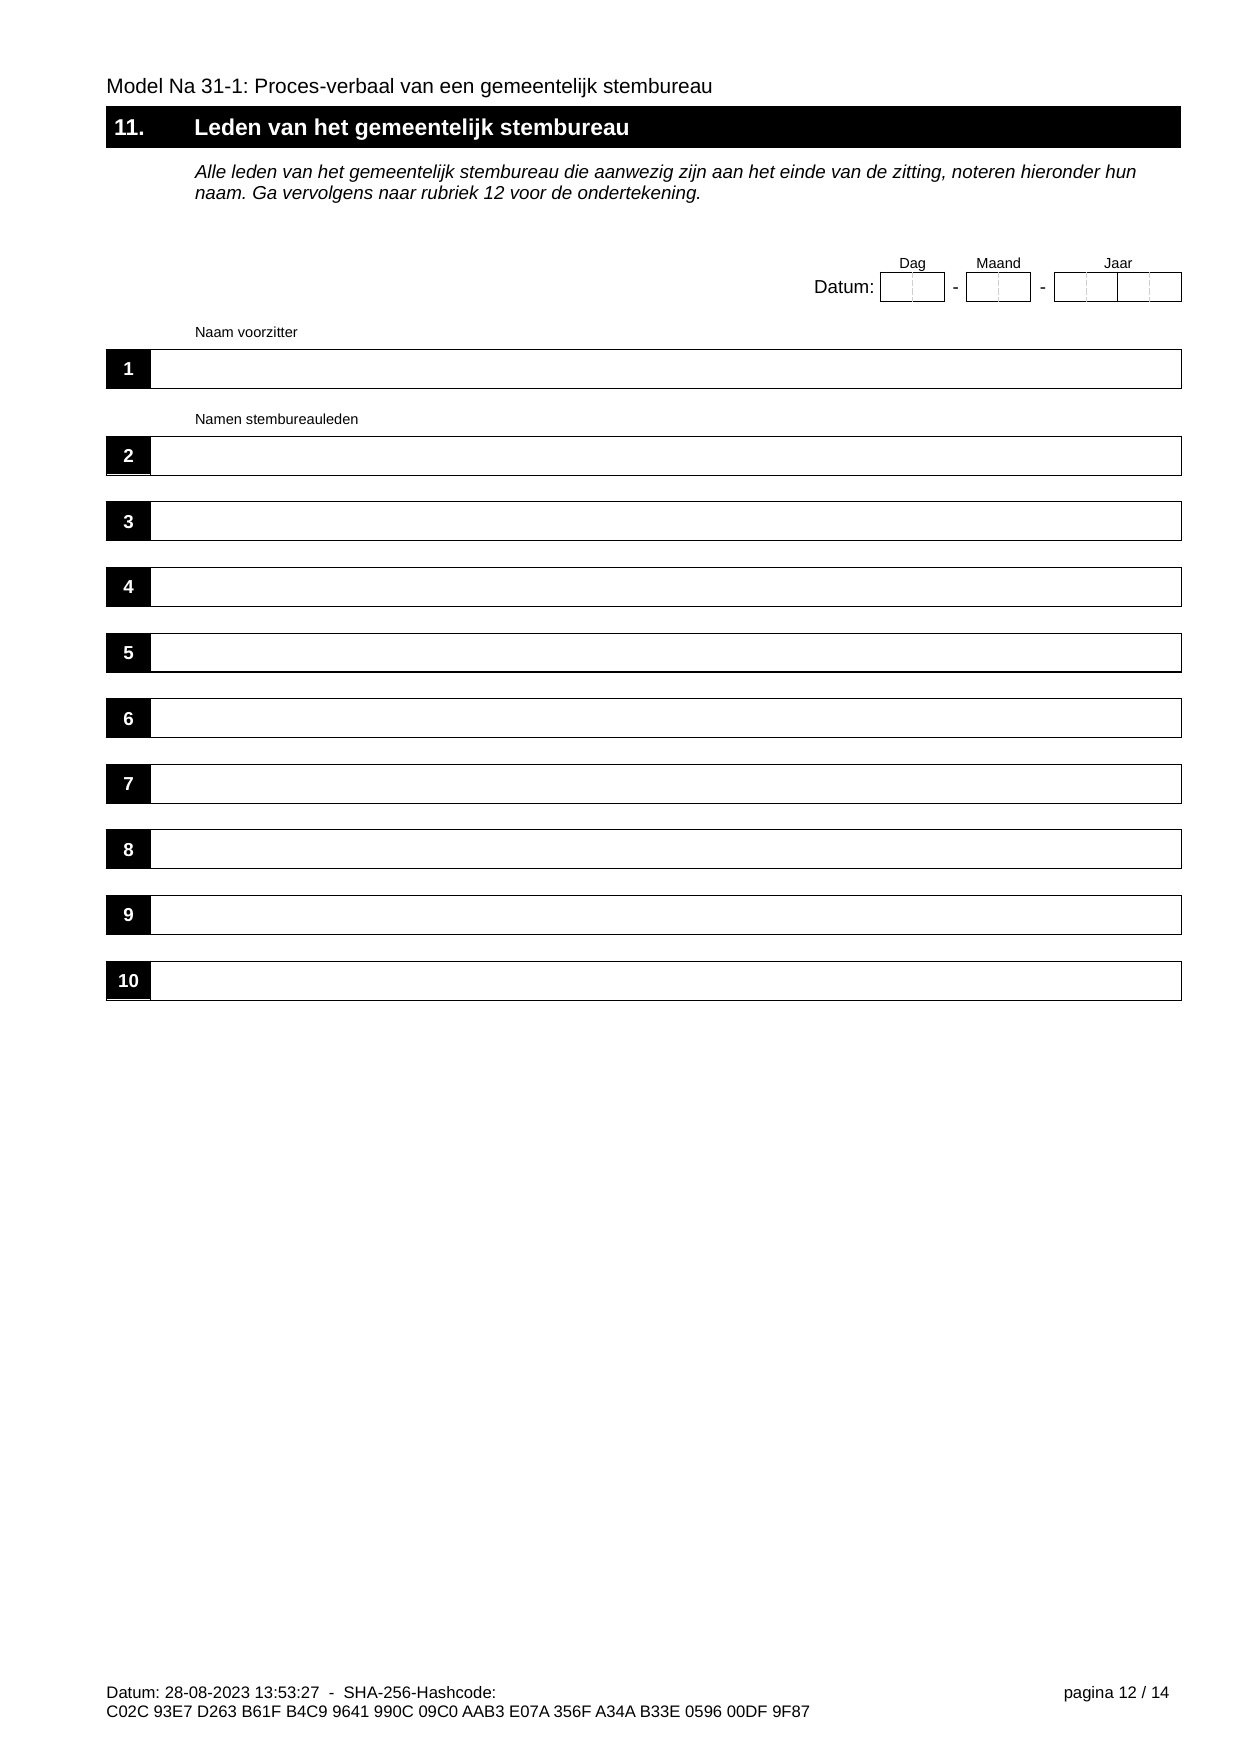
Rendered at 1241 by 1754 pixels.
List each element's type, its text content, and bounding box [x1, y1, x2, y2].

table_cell [1055, 273, 1086, 301]
table_cell [106, 804, 1181, 829]
table_cell 10 [107, 962, 150, 999]
text Naam voorzitter [195, 324, 1181, 340]
table_cell [1118, 273, 1149, 301]
table_cell 9 [107, 896, 150, 934]
table_cell [106, 476, 1181, 501]
table_cell [106, 935, 1181, 961]
table_cell [151, 568, 1181, 606]
table_header 1 [107, 350, 150, 388]
table_header [151, 350, 1181, 388]
table_cell 7 [107, 765, 150, 803]
table_cell [106, 607, 1181, 632]
subtitle Leden van het gemeentelijk stembureau [111, 111, 1177, 143]
table_header [1031, 247, 1055, 272]
table_header [106, 247, 880, 272]
table_cell 4 [107, 568, 150, 606]
table_cell [151, 962, 1181, 999]
table_cell [881, 273, 912, 301]
table_cell - [1031, 272, 1054, 301]
table_cell [999, 273, 1030, 301]
table_cell Datum: [106, 272, 880, 301]
table_header Dag [880, 247, 945, 272]
table_cell - [945, 272, 966, 301]
table_header [151, 437, 1181, 474]
table_cell [106, 738, 1181, 764]
text Alle leden van het gemeentelijk stembureau die aanwezig zijn aan het einde van de zitting, noteren hieronder hun naam. Ga vervolgens naar rubriek 12 voor de ondertekening. [195, 160, 1181, 203]
table_cell [1149, 273, 1181, 301]
table_header Maand [966, 247, 1031, 272]
table_header Jaar [1055, 247, 1181, 272]
text Namen stembureauleden [195, 410, 1181, 427]
table_cell 5 [107, 633, 150, 671]
table_cell [967, 273, 998, 301]
table_cell 8 [107, 830, 150, 868]
table_header 2 [107, 437, 150, 474]
table_cell [151, 699, 1181, 737]
table_cell [151, 765, 1181, 803]
table_cell [151, 830, 1181, 868]
table_cell [106, 869, 1181, 895]
table_cell [913, 273, 944, 301]
table_cell 3 [107, 502, 150, 540]
table_cell [106, 541, 1181, 567]
table_cell [151, 896, 1181, 934]
table_cell [151, 634, 1181, 671]
table_cell 6 [107, 699, 150, 737]
table_header [945, 247, 966, 272]
table_cell [1086, 273, 1117, 301]
table_cell [151, 502, 1181, 540]
table_cell [106, 673, 1181, 698]
